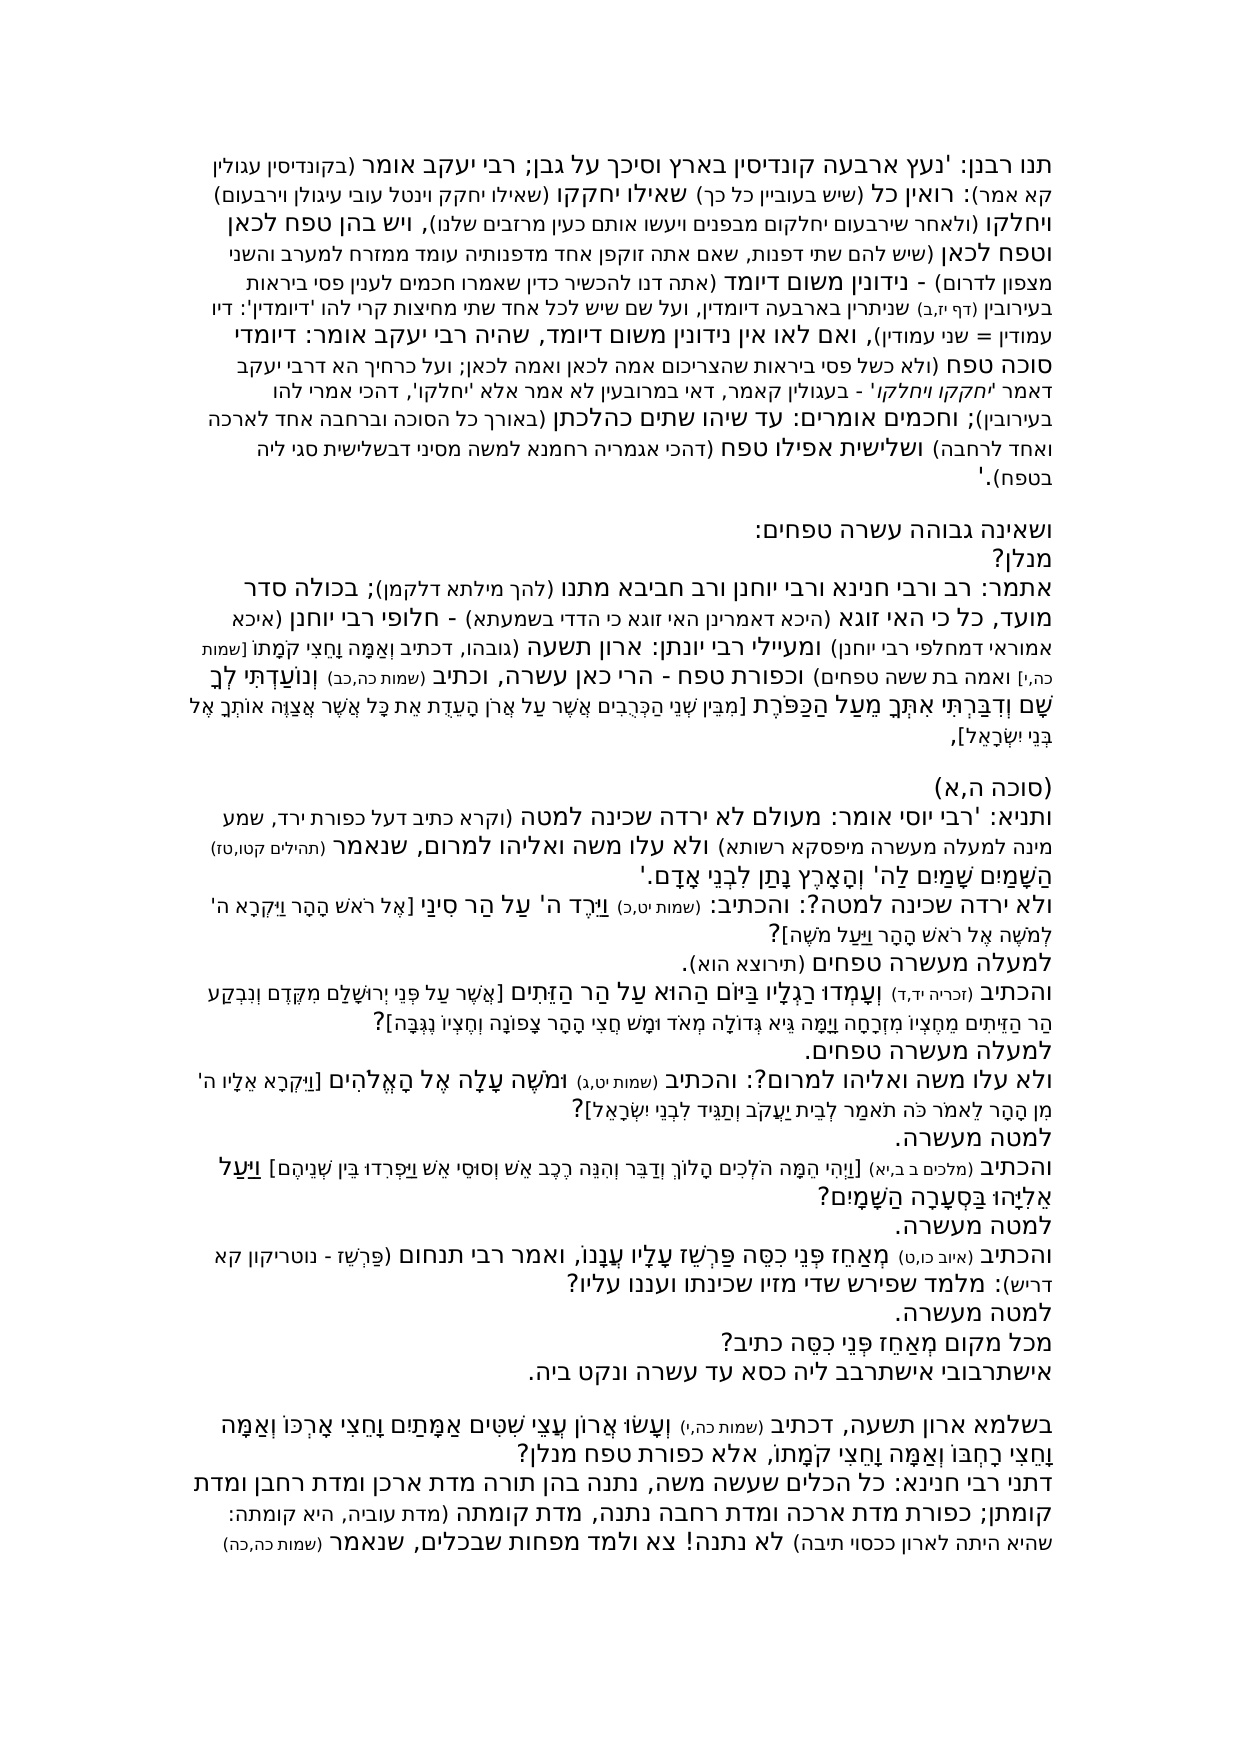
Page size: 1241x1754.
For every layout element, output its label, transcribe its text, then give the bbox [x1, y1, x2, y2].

text למטה מעשרה. [187, 1123, 1053, 1152]
text ולא ירדה שכינה למטה?: והכתיב: (שמות יט,כ) וַיֵּרֶד ה' עַל הַר סִינַי [אֶל רֹאשׁ הָהָר וַיִּקְרָא ה' לְמֹשֶׁה אֶל רֹאשׁ הָהָר וַיַּעַל מֹשֶׁה]? [187, 890, 1053, 948]
text ושאינה גבוהה עשרה טפחים: [187, 515, 1053, 544]
text אישתרבובי אישתרבב ליה כסא עד עשרה ונקט ביה. [187, 1357, 1053, 1386]
text למעלה מעשרה טפחים. [187, 1036, 1053, 1065]
text מכל מקום מְאַחֵז פְּנֵי כִסֵּה כתיב? [187, 1328, 1053, 1357]
text אתמר: רב ורבי חנינא ורבי יוחנן ורב חביבא מתנו (להך מילתא דלקמן); בכולה סדר מועד, כל כי האי זוגא (היכא דאמרינן האי זוגא כי הדדי בשמעתא) - חלופי רבי יוחנן (איכא אמוראי דמחלפי רבי יוחנן) ומעיילי רבי יונתן: ארון תשעה (גובהו, דכתיב וְאַמָּה וָחֵצִי קֹמָתוֹ [שמות כה,י] ואמה בת ששה טפחים) וכפורת טפח - הרי כאן עשרה, וכתיב (שמות כה,כב) וְנוֹעַדְתִּי לְךָ שָׁם וְדִבַּרְתִּי אִתְּךָ מֵעַל הַכַּפֹּרֶת [מִבֵּין שְׁנֵי הַכְּרֻבִים אֲשֶׁר עַל אֲרֹן הָעֵדֻת אֵת כָּל אֲשֶׁר אֲצַוֶּה אוֹתְךָ אֶל בְּנֵי יִשְׂרָאֵל], [187, 574, 1053, 749]
text והכתיב (זכריה יד,ד) וְעָמְדוּ רַגְלָיו בַּיּוֹם הַהוּא עַל הַר הַזֵּתִים [אֲשֶׁר עַל פְּנֵי יְרוּשָׁלִַם מִקֶּדֶם וְנִבְקַע הַר הַזֵּיתִים מֵחֶצְיוֹ מִזְרָחָה וָיָמָּה גֵּיא גְּדוֹלָה מְאֹד וּמָשׁ חֲצִי הָהָר צָפוֹנָה וְחֶצְיוֹ נֶגְּבָּה]? [187, 977, 1053, 1036]
text דתני רבי חנינא: כל הכלים שעשה משה, נתנה בהן תורה מדת ארכן ומדת רחבן ומדת קומתן; כפורת מדת ארכה ומדת רחבה נתנה, מדת קומתה (מדת עוביה, היא קומתה: שהיא היתה לארון ככסוי תיבה) לא נתנה! צא ולמד מפחות שבכלים, שנאמר (שמות כה,כה) [187, 1468, 1053, 1556]
text והכתיב (איוב כו,ט) מְאַחֵז פְּנֵי כִסֵּה פַּרְשֵׁז עָלָיו עֲנָנוֹ, ואמר רבי תנחום (פַּרְשֵׁז - נוטריקון קא דריש): מלמד שפירש שדי מזיו שכינתו ועננו עליו? [187, 1240, 1053, 1298]
text (סוכה ה,א) [187, 773, 1053, 802]
text ולא עלו משה ואליהו למרום?: והכתיב (שמות יט,ג) וּמֹשֶׁה עָלָה אֶל הָאֱלֹהִים [וַיִּקְרָא אֵלָיו ה' מִן הָהָר לֵאמֹר כֹּה תֹאמַר לְבֵית יַעֲקֹב וְתַגֵּיד לִבְנֵי יִשְׂרָאֵל]? [187, 1065, 1053, 1123]
text תנו רבנן: 'נעץ ארבעה קונדיסין בארץ וסיכך על גבן; רבי יעקב אומר (בקונדיסין עגולין קא אמר): רואין כל (שיש בעוביין כל כך) שאילו יחקקו (שאילו יחקק וינטל עובי עיגולן וירבעום) ויחלקו (ולאחר שירבעום יחלקום מבפנים ויעשו אותם כעין מרזבים שלנו), ויש בהן טפח לכאן וטפח לכאן (שיש להם שתי דפנות, שאם אתה זוקפן אחד מדפנותיה עומד ממזרח למערב והשני מצפון לדרום) - נידונין משום דיומד (אתה דנו להכשיר כדין שאמרו חכמים לענין פסי ביראות בעירובין (דף יז,ב) שניתרין בארבעה דיומדין, ועל שם שיש לכל אחד שתי מחיצות קרי להו 'דיומדין': דיו עמודין = שני עמודין), ואם לאו אין נידונין משום דיומד, שהיה רבי יעקב אומר: דיומדי סוכה טפח (ולא כשל פסי ביראות שהצריכום אמה לכאן ואמה לכאן; ועל כרחיך הא דרבי יעקב דאמר 'יחקקו ויחלקו' - בעגולין קאמר, דאי במרובעין לא אמר אלא 'יחלקו', דהכי אמרי להו בעירובין); וחכמים אומרים: עד שיהו שתים כהלכתן (באורך כל הסוכה וברחבה אחד לארכה ואחד לרחבה) ושלישית אפילו טפח (דהכי אגמריה רחמנא למשה מסיני דבשלישית סגי ליה בטפח).' [187, 150, 1053, 491]
text והכתיב (מלכים ב ב,יא) [וַיְהִי הֵמָּה הֹלְכִים הָלוֹךְ וְדַבֵּר וְהִנֵּה רֶכֶב אֵשׁ וְסוּסֵי אֵשׁ וַיַּפְרִדוּ בֵּין שְׁנֵיהֶם] וַיַּעַל אֵלִיָּהוּ בַּסְעָרָה הַשָּׁמָיִם? [187, 1152, 1053, 1211]
text למטה מעשרה. [187, 1298, 1053, 1328]
text בשלמא ארון תשעה, דכתיב (שמות כה,י) וְעָשׂוּ אֲרוֹן עֲצֵי שִׁטִּים אַמָּתַיִם וָחֵצִי אָרְכּוֹ וְאַמָּה וָחֵצִי רָחְבּוֹ וְאַמָּה וָחֵצִי קֹמָתוֹ, אלא כפורת טפח מנלן? [187, 1410, 1053, 1468]
text למטה מעשרה. [187, 1211, 1053, 1240]
text מנלן? [187, 544, 1053, 574]
text ותניא: 'רבי יוסי אומר: מעולם לא ירדה שכינה למטה (וקרא כתיב דעל כפורת ירד, שמע מינה למעלה מעשרה מיפסקא רשותא) ולא עלו משה ואליהו למרום, שנאמר (תהילים קטו,טז) הַשָּׁמַיִם שָׁמַיִם לַה' וְהָאָרֶץ נָתַן לִבְנֵי אָדָם.' [187, 802, 1053, 890]
text למעלה מעשרה טפחים (תירוצא הוא). [187, 948, 1053, 977]
